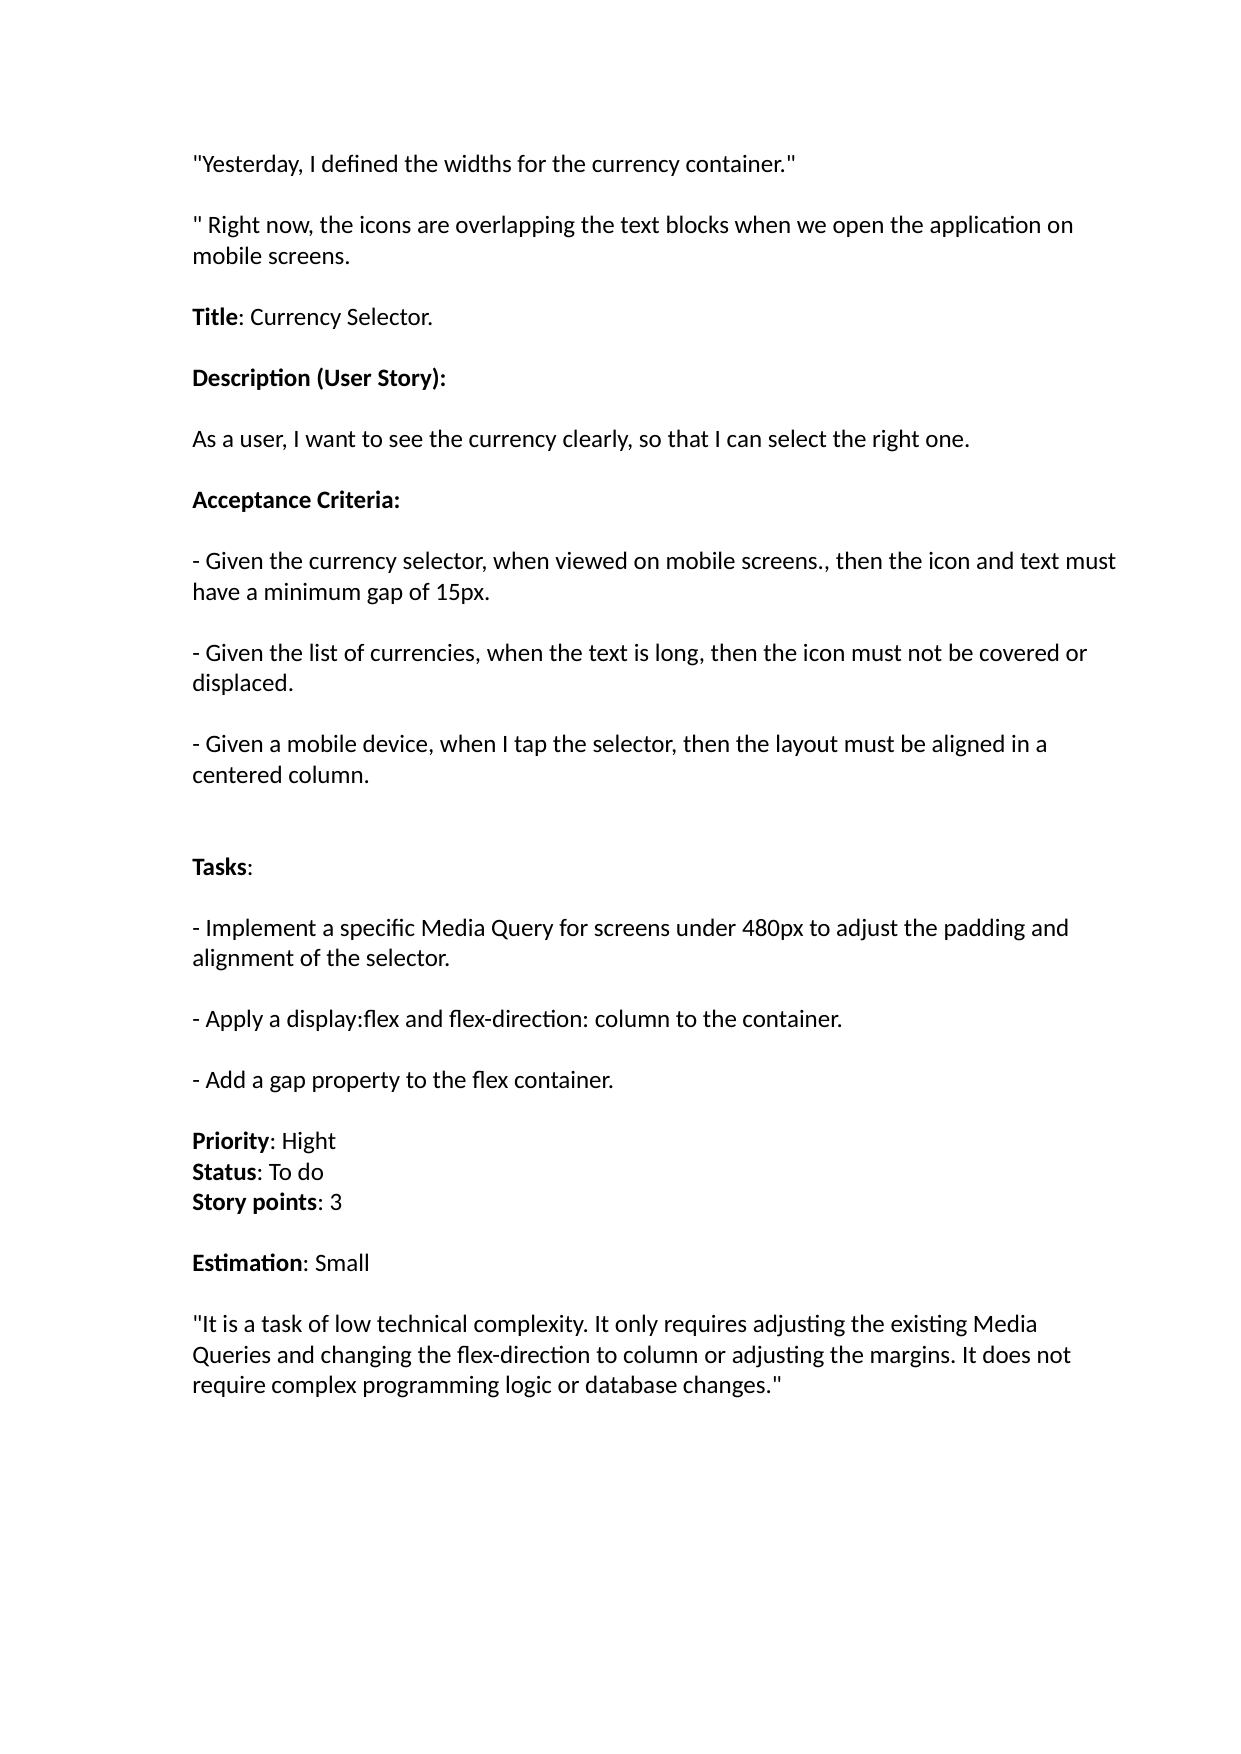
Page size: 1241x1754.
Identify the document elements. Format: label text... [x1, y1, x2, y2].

text Story points: 3 [192, 1186, 1122, 1217]
text Acceptance Criteria: [192, 484, 1122, 515]
text - Given the list of currencies, when the text is long, then the icon must not be covered or displaced. [192, 637, 1122, 698]
text Tasks: [192, 851, 1122, 881]
text - Add a gap property to the flex container. [192, 1064, 1122, 1095]
text - Implement a specific Media Query for screens under 480px to adjust the padding and alignment of the selector. [192, 912, 1122, 973]
text " Right now, the icons are overlapping the text blocks when we open the application on mobile screens. [192, 210, 1122, 271]
text - Apply a display:flex and flex-direction: column to the container. [192, 1003, 1122, 1034]
text - Given a mobile device, when I tap the selector, then the layout must be aligned in a centered column. [192, 728, 1122, 789]
text Priority: Hight [192, 1125, 1122, 1156]
text Title: Currency Selector. [192, 301, 1122, 332]
text Estimation: Small [192, 1247, 1122, 1278]
text "Yesterday, I defined the widths for the currency container." [192, 118, 1122, 179]
text As a user, I want to see the currency clearly, so that I can select the right one. [192, 423, 1122, 454]
text Status: To do [192, 1156, 1122, 1186]
text Description (User Story): [192, 362, 1122, 393]
text - Given the currency selector, when viewed on mobile screens., then the icon and text must have a minimum gap of 15px. [192, 545, 1122, 606]
text "It is a task of low technical complexity. It only requires adjusting the existing Media Queries and changing the flex-direction to column or adjusting the margins. It does not require complex programming logic or database changes." [192, 1308, 1122, 1400]
